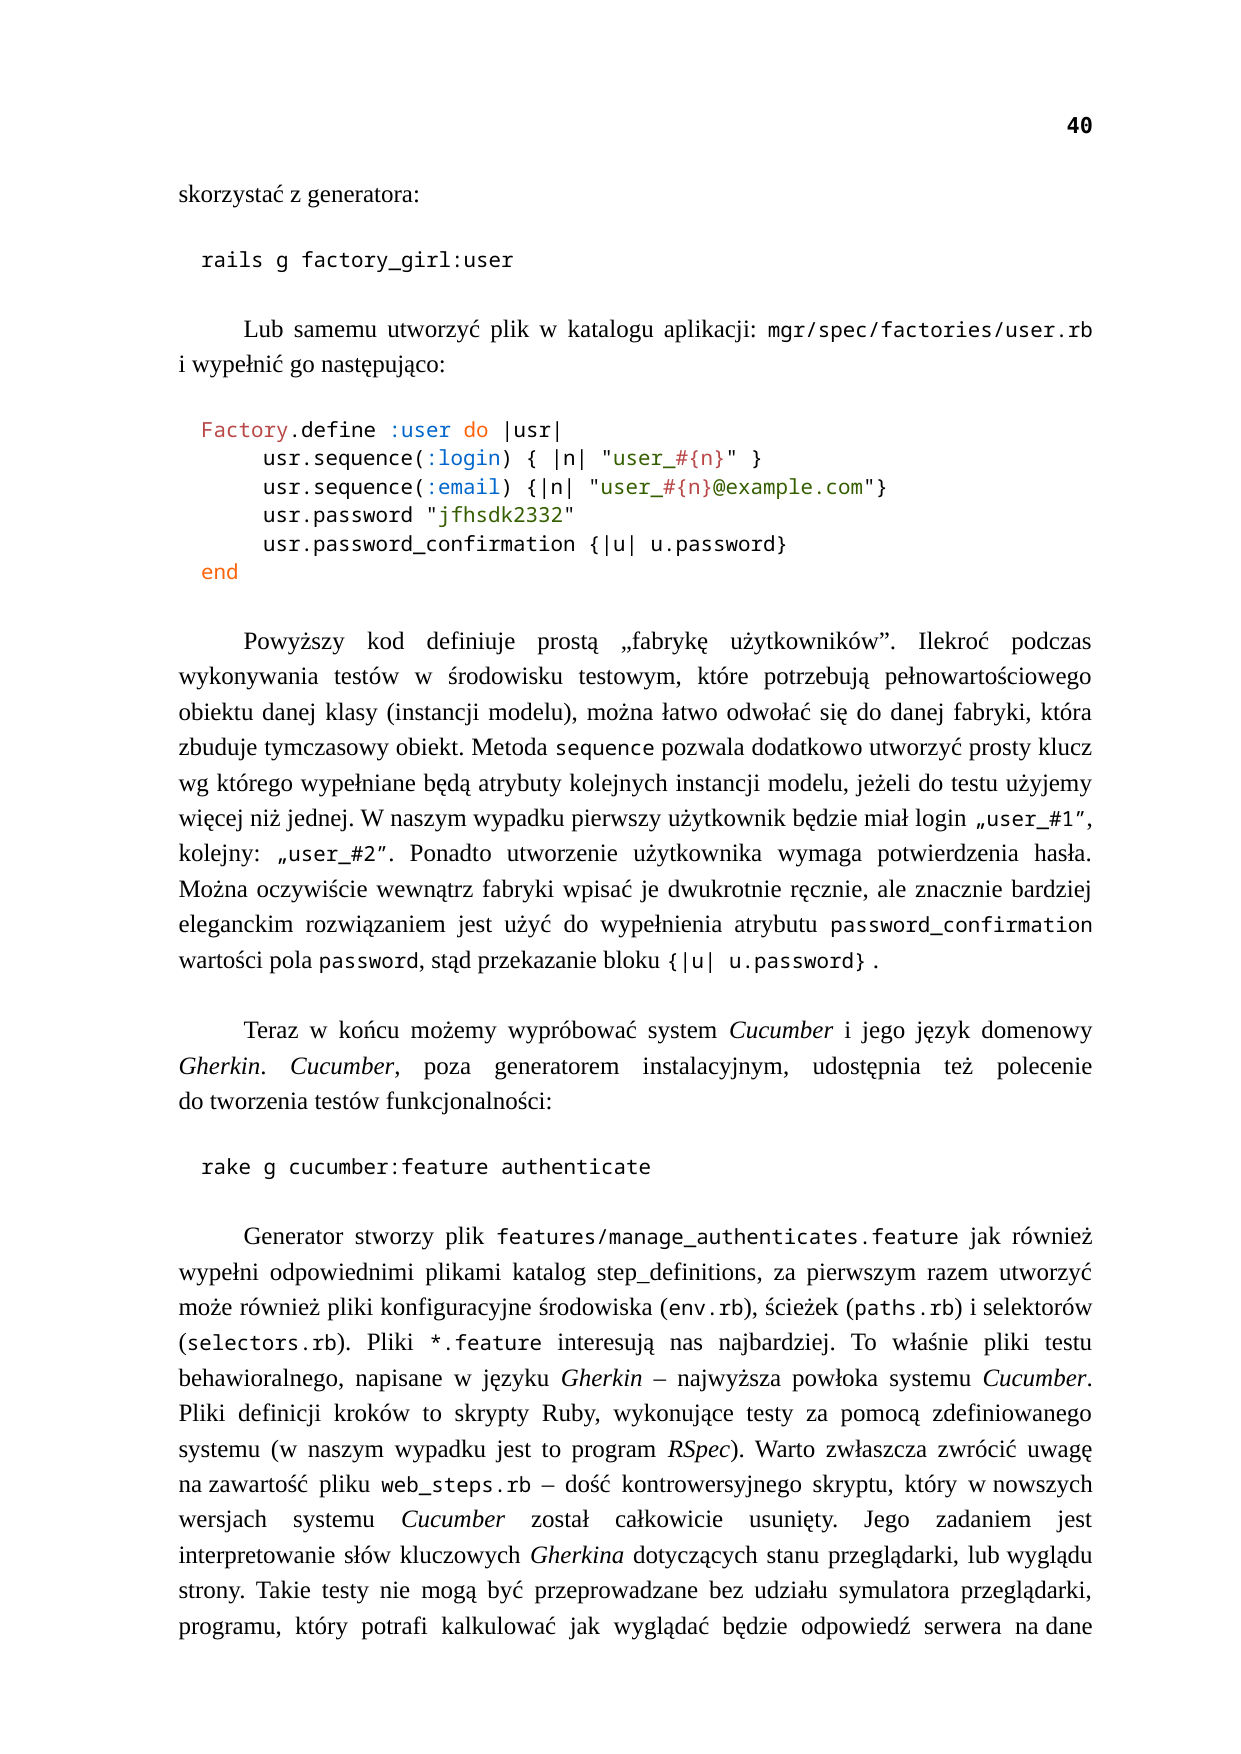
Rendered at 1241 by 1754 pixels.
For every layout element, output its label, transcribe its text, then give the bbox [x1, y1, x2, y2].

table_header Factory.define :user do |usr| usr.sequence(:login) { |n| "user_#{n}" } usr.sequence(:email) {|n| "user_#{n}@example.com"} usr.password "jfhsdk2332" usr.password_confirmation {|u| u.password} end [177, 415, 1093, 586]
text rake g cucumber:feature authenticate [189, 1152, 1093, 1181]
text skorzystać z generatora: [178, 174, 1093, 209]
text rails g factory_girl:user [189, 245, 1093, 273]
text Teraz w końcu możemy wypróbować system Cucumber i jego język domenowy Gherkin. Cucumber, poza generatorem instalacyjnym, udostępnia też polecenie do tworzenia testów funkcjonalności: [178, 1011, 1093, 1117]
text Lub samemu utworzyć plik w katalogu aplikacji: mgr/spec/factories/user.rb i wypełnić go następująco: [178, 309, 1093, 379]
text Powyższy kod definiuje prostą „fabrykę użytkowników”. Ilekroć podczas wykonywania testów w środowisku testowym, które potrzebują pełnowartościowego obiektu danej klasy (instancji modelu), można łatwo odwołać się do danej fabryki, która zbuduje tymczasowy obiekt. Metoda sequence pozwala dodatkowo utworzyć prosty klucz wg którego wypełniane będą atrybuty kolejnych instancji modelu, jeżeli do testu użyjemy więcej niż jednej. W naszym wypadku pierwszy użytkownik będzie miał login „user_#1”, kolejny: „user_#2”. Ponadto utworzenie użytkownika wymaga potwierdzenia hasła. Można oczywiście wewnątrz fabryki wpisać je dwukrotnie ręcznie, ale znacznie bardziej eleganckim rozwiązaniem jest użyć do wypełnienia atrybutu password_confirmation wartości pola password, stąd przekazanie bloku {|u| u.password} . [178, 621, 1093, 975]
text Generator stworzy plik features/manage_authenticates.feature jak również wypełni odpowiednimi plikami katalog step_definitions, za pierwszym razem utworzyć może również pliki konfiguracyjne środowiska (env.rb), ścieżek (paths.rb) i selektorów (selectors.rb). Pliki *.feature interesują nas najbardziej. To właśnie pliki testu behawioralnego, napisane w języku Gherkin – najwyższa powłoka systemu Cucumber. Pliki definicji kroków to skrypty Ruby, wykonujące testy za pomocą zdefiniowanego systemu (w naszym wypadku jest to program RSpec). Warto zwłaszcza zwrócić uwagę na zawartość pliku web_steps.rb – dość kontrowersyjnego skryptu, który w nowszych wersjach systemu Cucumber został całkowicie usunięty. Jego zadaniem jest interpretowanie słów kluczowych Gherkina dotyczących stanu przeglądarki, lub wyglądu strony. Takie testy nie mogą być przeprowadzane bez udziału symulatora przeglądarki, programu, który potrafi kalkulować jak wyglądać będzie odpowiedź serwera na dane [178, 1216, 1093, 1641]
